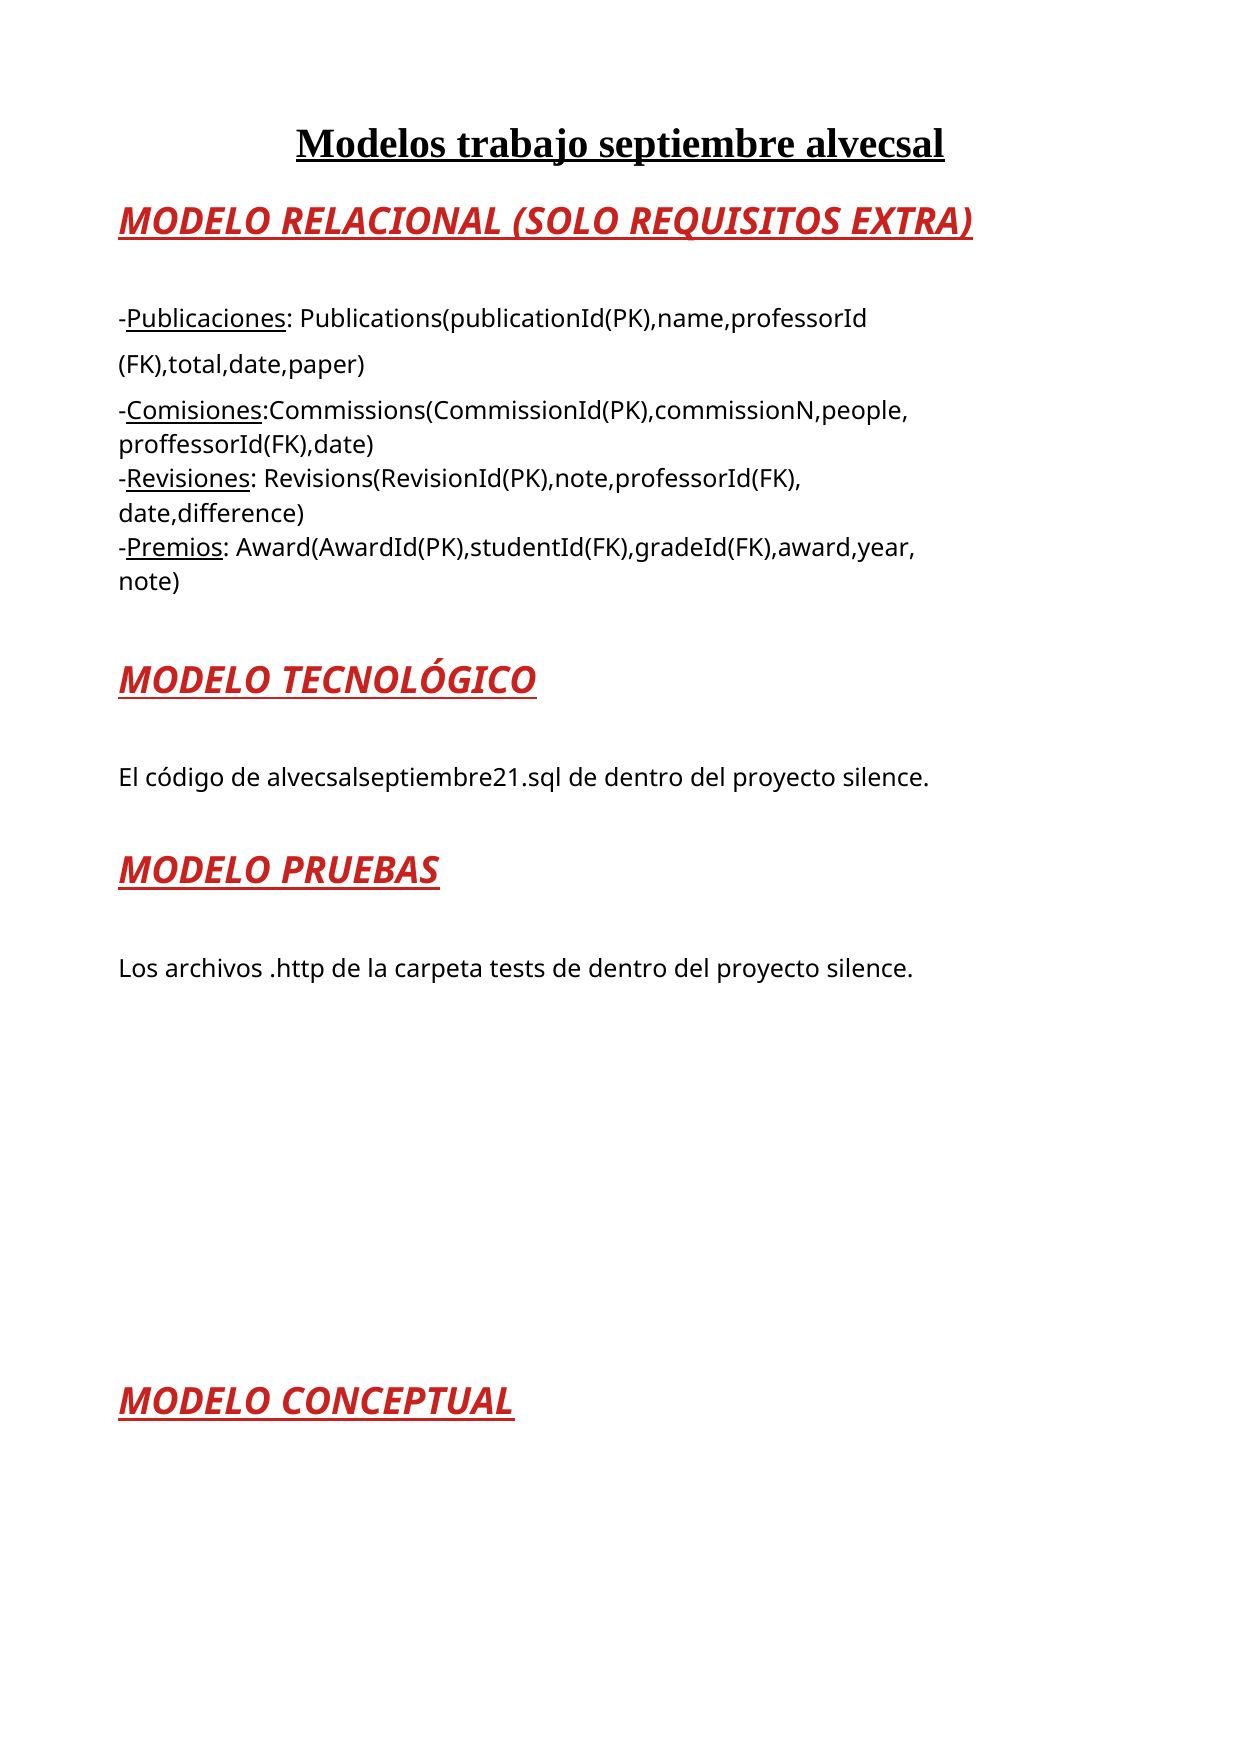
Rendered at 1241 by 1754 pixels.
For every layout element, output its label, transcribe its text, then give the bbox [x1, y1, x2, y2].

text MODELO PRUEBAS [118, 844, 1122, 895]
text -Premios: Award(AwardId(PK),studentId(FK),gradeId(FK),award,year, [118, 529, 1122, 563]
text proffessorId(FK),date) [118, 427, 1122, 461]
text -Publicaciones: Publications(publicationId(PK),name,professorId [118, 301, 1122, 335]
text Los archivos .http de la carpeta tests de dentro del proyecto silence. [118, 951, 1122, 984]
text MODELO RELACIONAL (SOLO REQUISITOS EXTRA) [118, 194, 1122, 245]
text date,difference) [118, 495, 1122, 529]
text (FK),total,date,paper) [118, 347, 1122, 381]
text MODELO TECNOLÓGICO [118, 653, 1122, 704]
text El código de alvecsalseptiembre21.sql de dentro del proyecto silence. [118, 760, 1122, 794]
text note) [118, 563, 1122, 597]
text -Revisiones: Revisions(RevisionId(PK),note,professorId(FK), [118, 461, 1122, 495]
text Modelos trabajo septiembre alvecsal [118, 118, 1122, 166]
text -Comisiones:Commissions(CommissionId(PK),commissionN,people, [118, 393, 1122, 427]
text MODELO CONCEPTUAL [118, 1374, 1122, 1426]
